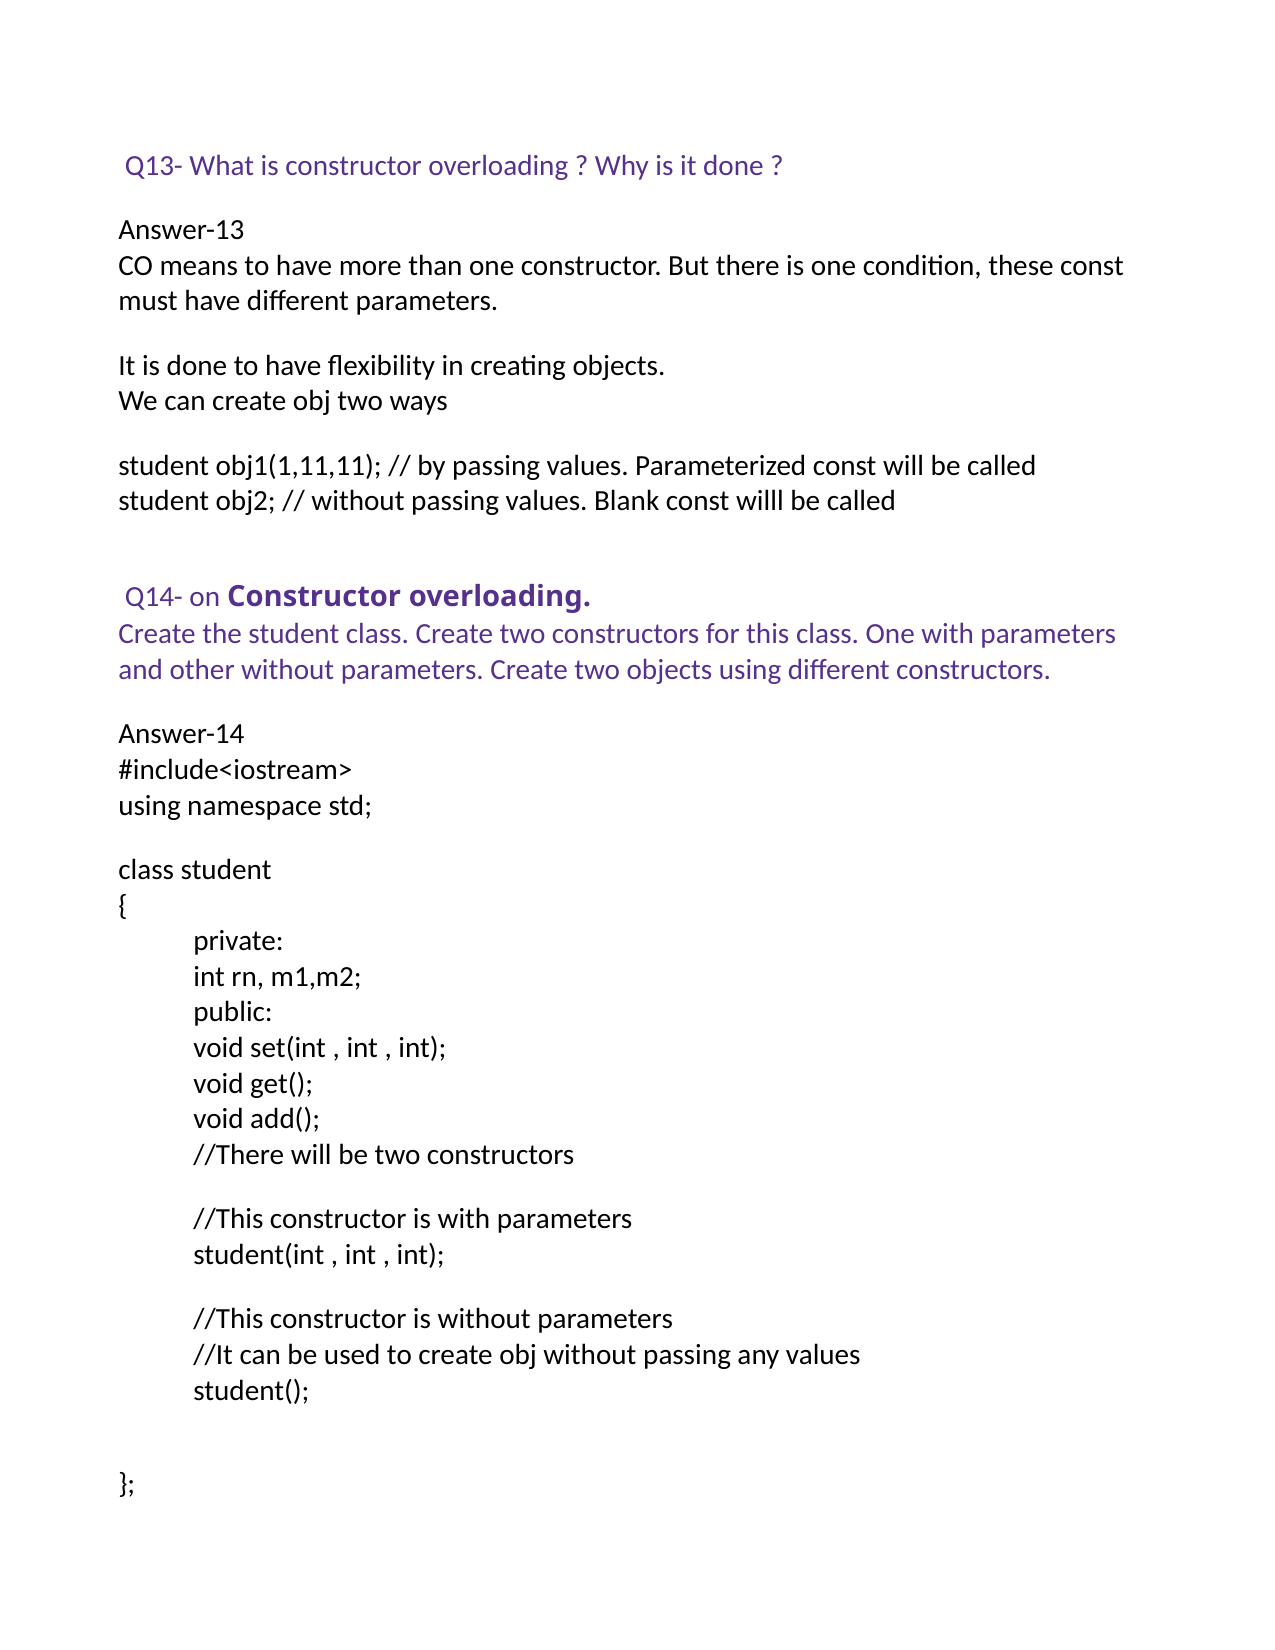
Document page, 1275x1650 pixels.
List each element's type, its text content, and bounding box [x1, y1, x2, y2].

text Q14- on Constructor overloading. [118, 576, 1157, 615]
text Q13- What is constructor overloading ? Why is it done ? [118, 147, 1157, 182]
text Answer-14 [118, 715, 1157, 751]
text CO means to have more than one constructor. But there is one condition, these const must have different parameters. [118, 247, 1157, 318]
text student(); [118, 1372, 1157, 1407]
text student(int , int , int); [118, 1236, 1157, 1272]
text We can create obj two ways [118, 382, 1157, 418]
text void set(int , int , int); [118, 1029, 1157, 1065]
text void add(); [118, 1100, 1157, 1136]
text student obj2; // without passing values. Blank const willl be called [118, 482, 1157, 518]
text using namespace std; [118, 787, 1157, 822]
text public: [118, 993, 1157, 1029]
text Create the student class. Create two constructors for this class. One with parameters [118, 615, 1157, 651]
text int rn, m1,m2; [118, 958, 1157, 993]
text #include<iostream> [118, 751, 1157, 787]
text //There will be two constructors [118, 1136, 1157, 1172]
text private: [118, 922, 1157, 958]
text void get(); [118, 1065, 1157, 1100]
text //This constructor is with parameters [118, 1200, 1157, 1236]
text Answer-13 [118, 211, 1157, 247]
text //It can be used to create obj without passing any values [118, 1336, 1157, 1372]
text //This constructor is without parameters [118, 1300, 1157, 1336]
text class student [118, 851, 1157, 887]
text student obj1(1,11,11); // by passing values. Parameterized const will be called [118, 447, 1157, 482]
text and other without parameters. Create two objects using different constructors. [118, 651, 1157, 687]
text }; [118, 1465, 1157, 1500]
text It is done to have flexibility in creating objects. [118, 347, 1157, 382]
text { [118, 887, 1157, 922]
